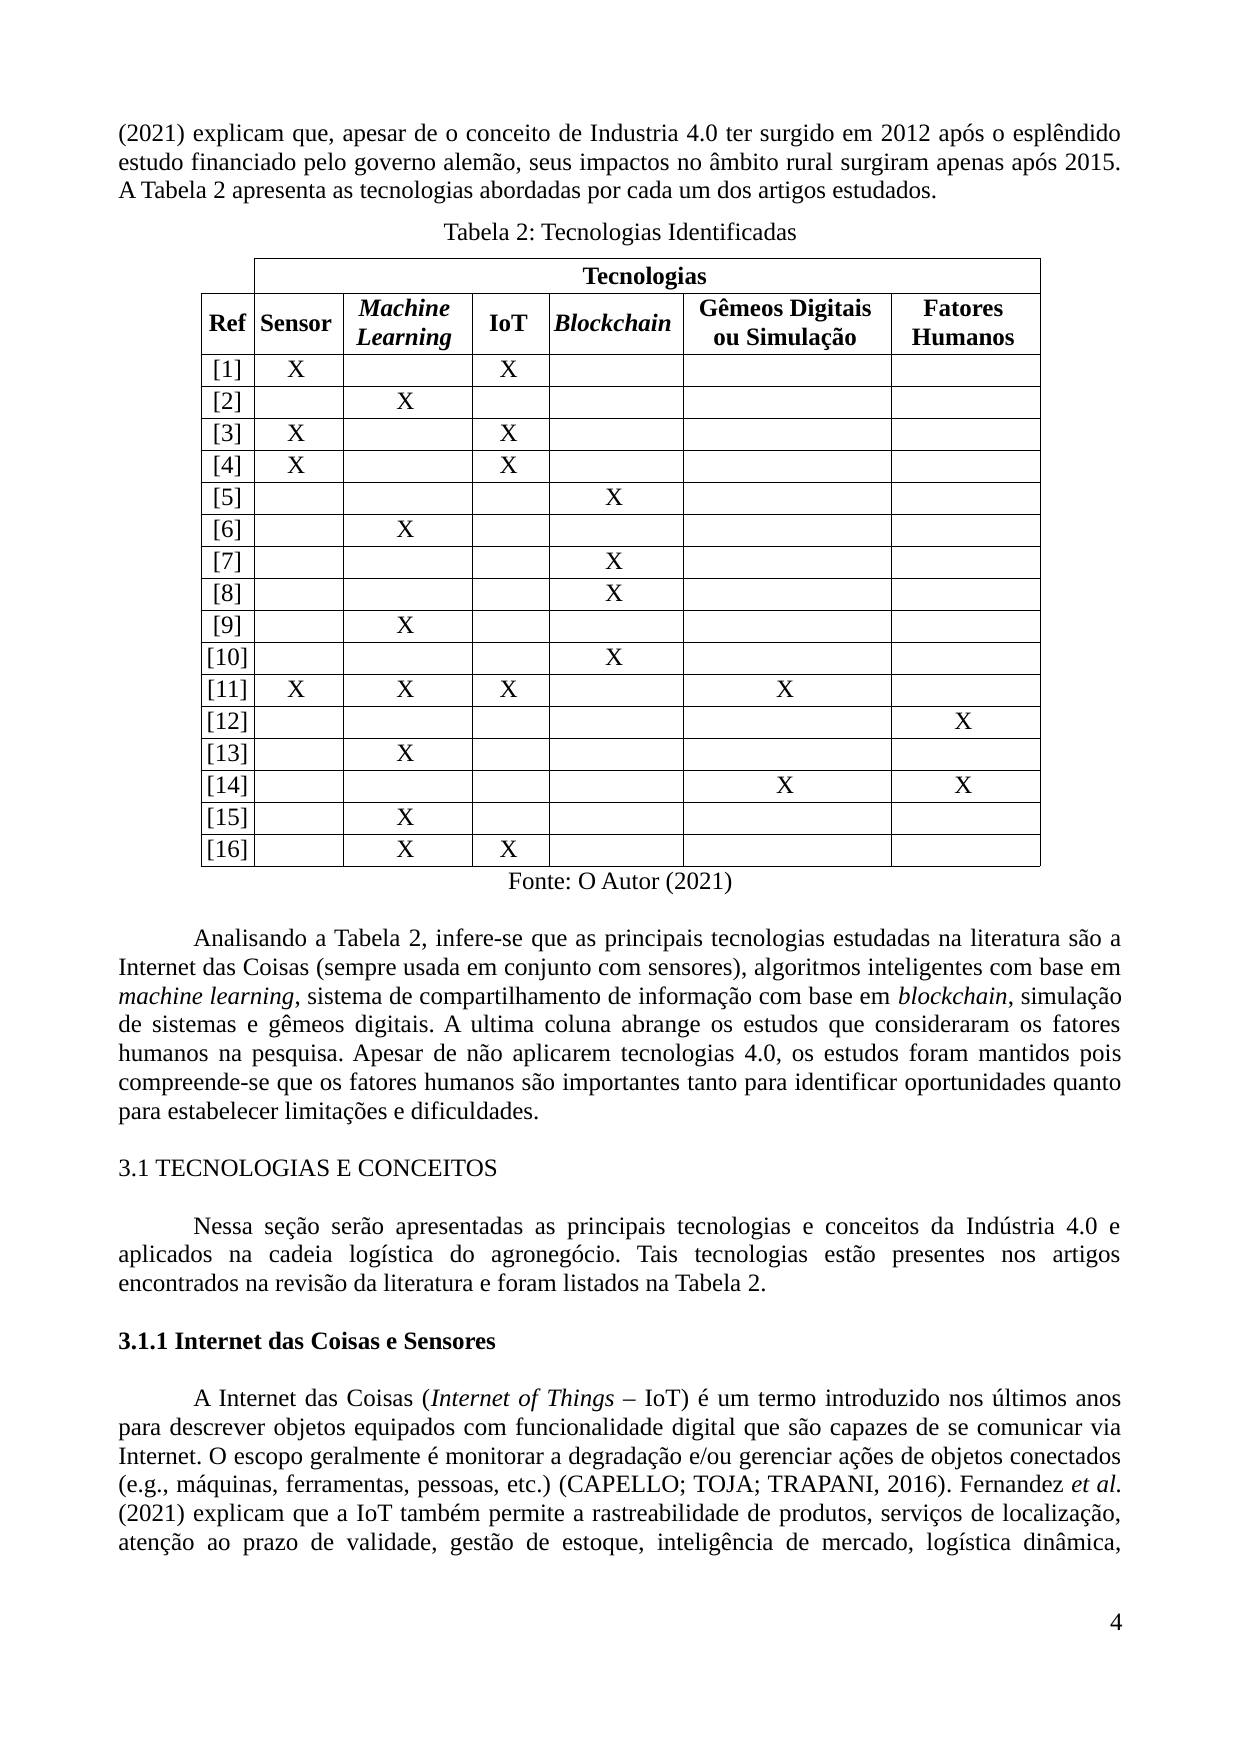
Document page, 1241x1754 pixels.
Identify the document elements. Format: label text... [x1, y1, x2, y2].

table_cell [892, 643, 1040, 674]
table_cell Machine Learning [344, 294, 472, 354]
table_cell [8] [202, 579, 254, 610]
table_cell [344, 707, 472, 738]
table_cell [344, 483, 472, 514]
table_cell X [255, 675, 343, 706]
table_cell [550, 707, 683, 738]
table_cell [684, 739, 891, 770]
table_cell [255, 835, 343, 866]
table_cell [684, 835, 891, 866]
table_cell [255, 707, 343, 738]
text Fonte: O Autor (2021) [118, 866, 1122, 894]
table_header Tecnologias [255, 259, 1040, 293]
table_cell [473, 771, 549, 802]
table_cell X [344, 803, 472, 834]
table_cell [11] [202, 675, 254, 706]
table_cell [14] [202, 771, 254, 802]
table_cell [550, 803, 683, 834]
text Analisando a Tabela 2, infere-se que as principais tecnologias estudadas na literatura são a Internet das Coisas (sempre usada em conjunto com sensores), algoritmos inteligentes com base em machine learning, sistema de compartilhamento de informação com base em blockchain, simulação de sistemas e gêmeos digitais. A ultima coluna abrange os estudos que consideraram os fatores humanos na pesquisa. Apesar de não aplicarem tecnologias 4.0, os estudos foram mantidos pois compreende-se que os fatores humanos são importantes tanto para identificar oportunidades quanto para estabelecer limitações e dificuldades. [118, 923, 1122, 1124]
table_cell [15] [202, 803, 254, 834]
table_cell [892, 739, 1040, 770]
table_cell X [684, 771, 891, 802]
table_cell [3] [202, 419, 254, 450]
table_cell X [344, 611, 472, 642]
table_cell [16] [202, 835, 254, 866]
table_cell [255, 771, 343, 802]
table_cell [892, 803, 1040, 834]
table_cell [892, 835, 1040, 866]
table_cell [550, 387, 683, 418]
table_cell [892, 611, 1040, 642]
table_cell [684, 643, 891, 674]
table_cell [473, 739, 549, 770]
table_header [201, 258, 254, 293]
table_cell X [550, 547, 683, 578]
table_cell [473, 515, 549, 546]
table_cell [892, 675, 1040, 706]
table_cell [255, 611, 343, 642]
table_cell [684, 451, 891, 482]
table_cell [344, 771, 472, 802]
table_cell X [473, 451, 549, 482]
table_cell [892, 579, 1040, 610]
table_cell [6] [202, 515, 254, 546]
table_cell [9] [202, 611, 254, 642]
table_cell [4] [202, 451, 254, 482]
table_cell X [473, 675, 549, 706]
text A Internet das Coisas (Internet of Things – IoT) é um termo introduzido nos últimos anos para descrever objetos equipados com funcionalidade digital que são capazes de se comunicar via Internet. O escopo geralmente é monitorar a degradação e/ou gerenciar ações de objetos conectados (e.g., máquinas, ferramentas, pessoas, etc.) (CAPELLO; TOJA; TRAPANI, 2016)⁠. Fernandez et al.(2021) explicam que a IoT também permite a rastreabilidade de produtos, serviços de localização, atenção ao prazo de validade, gestão de estoque, inteligência de mercado, logística dinâmica, [118, 1383, 1122, 1556]
table_cell [344, 579, 472, 610]
table_cell [550, 515, 683, 546]
table_cell X [473, 835, 549, 866]
table_cell [892, 451, 1040, 482]
table_cell [550, 835, 683, 866]
table_cell [255, 643, 343, 674]
table_cell X [892, 707, 1040, 738]
table_cell [344, 355, 472, 386]
table_cell [684, 707, 891, 738]
table_cell [344, 643, 472, 674]
table_cell [892, 547, 1040, 578]
table_cell [550, 419, 683, 450]
table_cell [5] [202, 483, 254, 514]
table_cell [12] [202, 707, 254, 738]
table_cell X [344, 675, 472, 706]
table_cell [473, 547, 549, 578]
table_cell [892, 419, 1040, 450]
table_cell [255, 515, 343, 546]
table_cell X [684, 675, 891, 706]
table_cell X [255, 355, 343, 386]
table_cell [473, 611, 549, 642]
table_cell X [473, 419, 549, 450]
table_cell [892, 483, 1040, 514]
table_cell [255, 547, 343, 578]
table_cell [684, 579, 891, 610]
table_cell [255, 579, 343, 610]
table_cell [344, 451, 472, 482]
table_cell X [550, 579, 683, 610]
table_cell X [344, 739, 472, 770]
table_cell [255, 739, 343, 770]
table_cell [255, 483, 343, 514]
table_cell X [255, 451, 343, 482]
table_cell X [892, 771, 1040, 802]
table_cell IoT [473, 294, 549, 354]
table_cell [892, 515, 1040, 546]
table_cell Ref [202, 294, 254, 354]
table_cell [344, 547, 472, 578]
table_cell [1] [202, 355, 254, 386]
table_cell [255, 387, 343, 418]
table_cell [550, 451, 683, 482]
table_cell [7] [202, 547, 254, 578]
text Tabela 2: Tecnologias Identificadas [118, 217, 1122, 246]
table_cell Fatores Humanos [892, 294, 1040, 354]
table_cell [255, 803, 343, 834]
text (2021)⁠ explicam que, apesar de o conceito de Industria 4.0 ter surgido em 2012 após o esplêndido estudo financiado pelo governo alemão, seus impactos no âmbito rural surgiram apenas após 2015. A Tabela 2 apresenta as tecnologias abordadas por cada um dos artigos estudados. [118, 118, 1122, 204]
table_cell [892, 355, 1040, 386]
table_cell [550, 355, 683, 386]
table_cell [684, 483, 891, 514]
table_cell X [473, 355, 549, 386]
table_cell X [344, 835, 472, 866]
table_cell [550, 675, 683, 706]
table_cell [10] [202, 643, 254, 674]
table_cell [684, 611, 891, 642]
table_cell [550, 611, 683, 642]
table_cell [473, 579, 549, 610]
table_cell [684, 547, 891, 578]
table_cell [892, 387, 1040, 418]
table_cell [550, 739, 683, 770]
table_cell [473, 643, 549, 674]
table_cell [344, 419, 472, 450]
table_cell X [255, 419, 343, 450]
table_cell [473, 707, 549, 738]
table_cell [2] [202, 387, 254, 418]
table_cell Blockchain [550, 294, 683, 354]
table_cell X [550, 643, 683, 674]
table_cell Sensor [255, 294, 343, 354]
table_cell Gêmeos Digitais ou Simulação [684, 294, 891, 354]
text Nessa seção serão apresentadas as principais tecnologias e conceitos da Indústria 4.0 e aplicados na cadeia logística do agronegócio. Tais tecnologias estão presentes nos artigos encontrados na revisão da literatura e foram listados na Tabela 2. [118, 1211, 1122, 1297]
text 3.1.1 Internet das Coisas e Sensores [118, 1326, 1122, 1354]
table_cell [684, 803, 891, 834]
table_cell [684, 355, 891, 386]
table_cell [473, 483, 549, 514]
table_cell [684, 387, 891, 418]
table_cell [550, 771, 683, 802]
table_cell X [344, 387, 472, 418]
table_cell X [344, 515, 472, 546]
table_cell [13] [202, 739, 254, 770]
table_cell [684, 419, 891, 450]
table_cell X [550, 483, 683, 514]
table_cell [473, 803, 549, 834]
text 3.1 TECNOLOGIAS E CONCEITOS [118, 1153, 1122, 1182]
table_cell [473, 387, 549, 418]
table_cell [684, 515, 891, 546]
